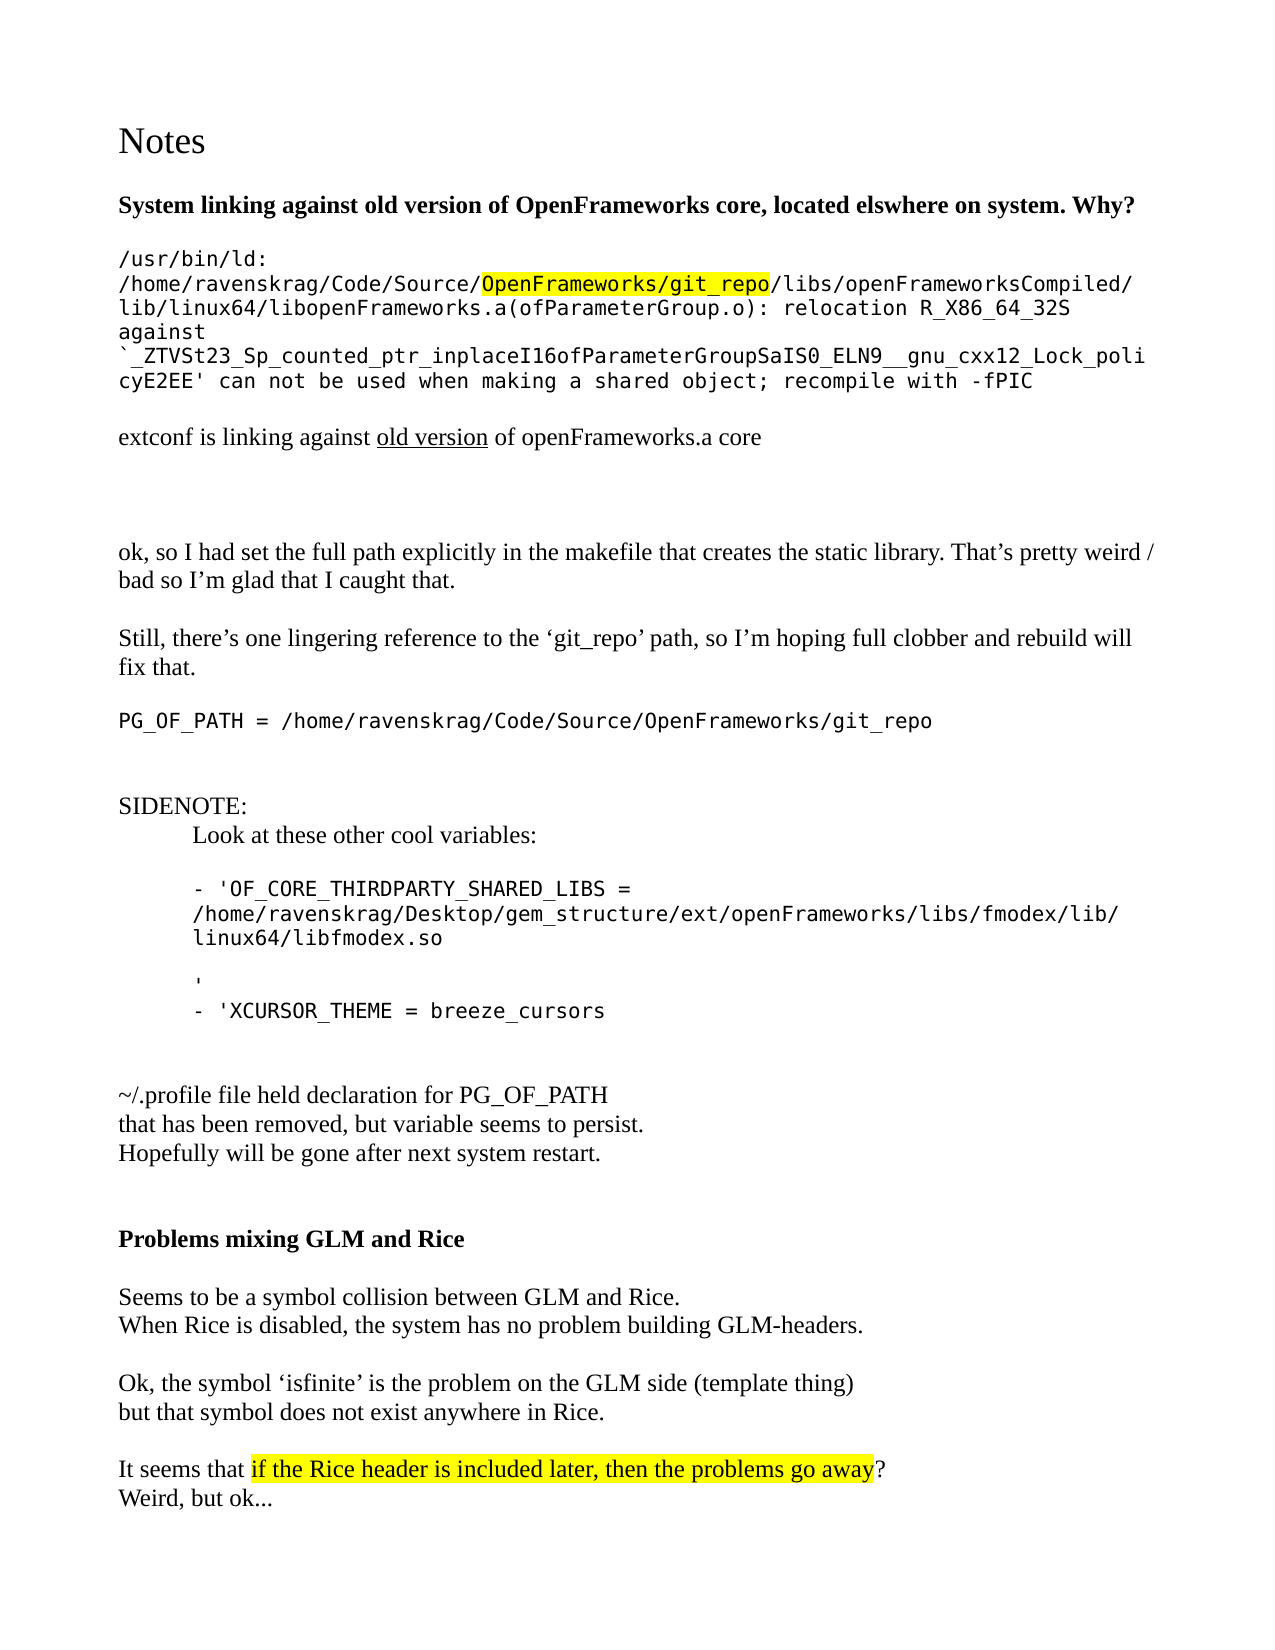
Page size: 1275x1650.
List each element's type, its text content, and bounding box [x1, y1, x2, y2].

text ' [192, 974, 1157, 999]
text /usr/bin/ld: /home/ravenskrag/Code/Source/OpenFrameworks/git_repo/libs/openFrameworksCompiled/lib/linux64/libopenFrameworks.a(ofParameterGroup.o): relocation R_X86_64_32S against `_ZTVSt23_Sp_counted_ptr_inplaceI16ofParameterGroupSaIS0_ELN9__gnu_cxx12_Lock_policyE2EE' can not be used when making a shared object; recompile with -fPIC [118, 247, 1157, 393]
text Hopefully will be gone after next system restart. [118, 1138, 1157, 1167]
text extconf is linking against old version of openFrameworks.a core [118, 422, 1157, 451]
text Ok, the symbol ‘isfinite’ is the problem on the GLM side (template thing) [118, 1368, 1157, 1397]
text ~/.profile file held declaration for PG_OF_PATH [118, 1081, 1157, 1109]
text PG_OF_PATH = /home/ravenskrag/Code/Source/OpenFrameworks/git_repo [118, 709, 1157, 734]
text - 'OF_CORE_THIRDPARTY_SHARED_LIBS = /home/ravenskrag/Desktop/gem_structure/ext/openFrameworks/libs/fmodex/lib/linux64/libfmodex.so [192, 877, 1157, 950]
text Notes [118, 118, 1157, 161]
text System linking against old version of OpenFrameworks core, located elswhere on system. Why? [118, 190, 1157, 219]
text When Rice is disabled, the system has no problem building GLM-headers. [118, 1311, 1157, 1339]
text Problems mixing GLM and Rice [118, 1224, 1157, 1253]
text that has been removed, but variable seems to persist. [118, 1109, 1157, 1138]
text Seems to be a symbol collision between GLM and Rice. [118, 1282, 1157, 1311]
text Weird, but ok... [118, 1483, 1157, 1512]
text but that symbol does not exist anywhere in Rice. [118, 1397, 1157, 1426]
text Still, there’s one lingering reference to the ‘git_repo’ path, so I’m hoping full clobber and rebuild will fix that. [118, 623, 1157, 681]
text ok, so I had set the full path explicitly in the makefile that creates the static library. That’s pretty weird / bad so I’m glad that I caught that. [118, 537, 1157, 594]
text Look at these other cool variables: [192, 820, 1157, 849]
text - 'XCURSOR_THEME = breeze_cursors [192, 999, 1157, 1023]
text SIDENOTE: [118, 791, 1157, 820]
text It seems that if the Rice header is included later, then the problems go away? [118, 1454, 1157, 1483]
